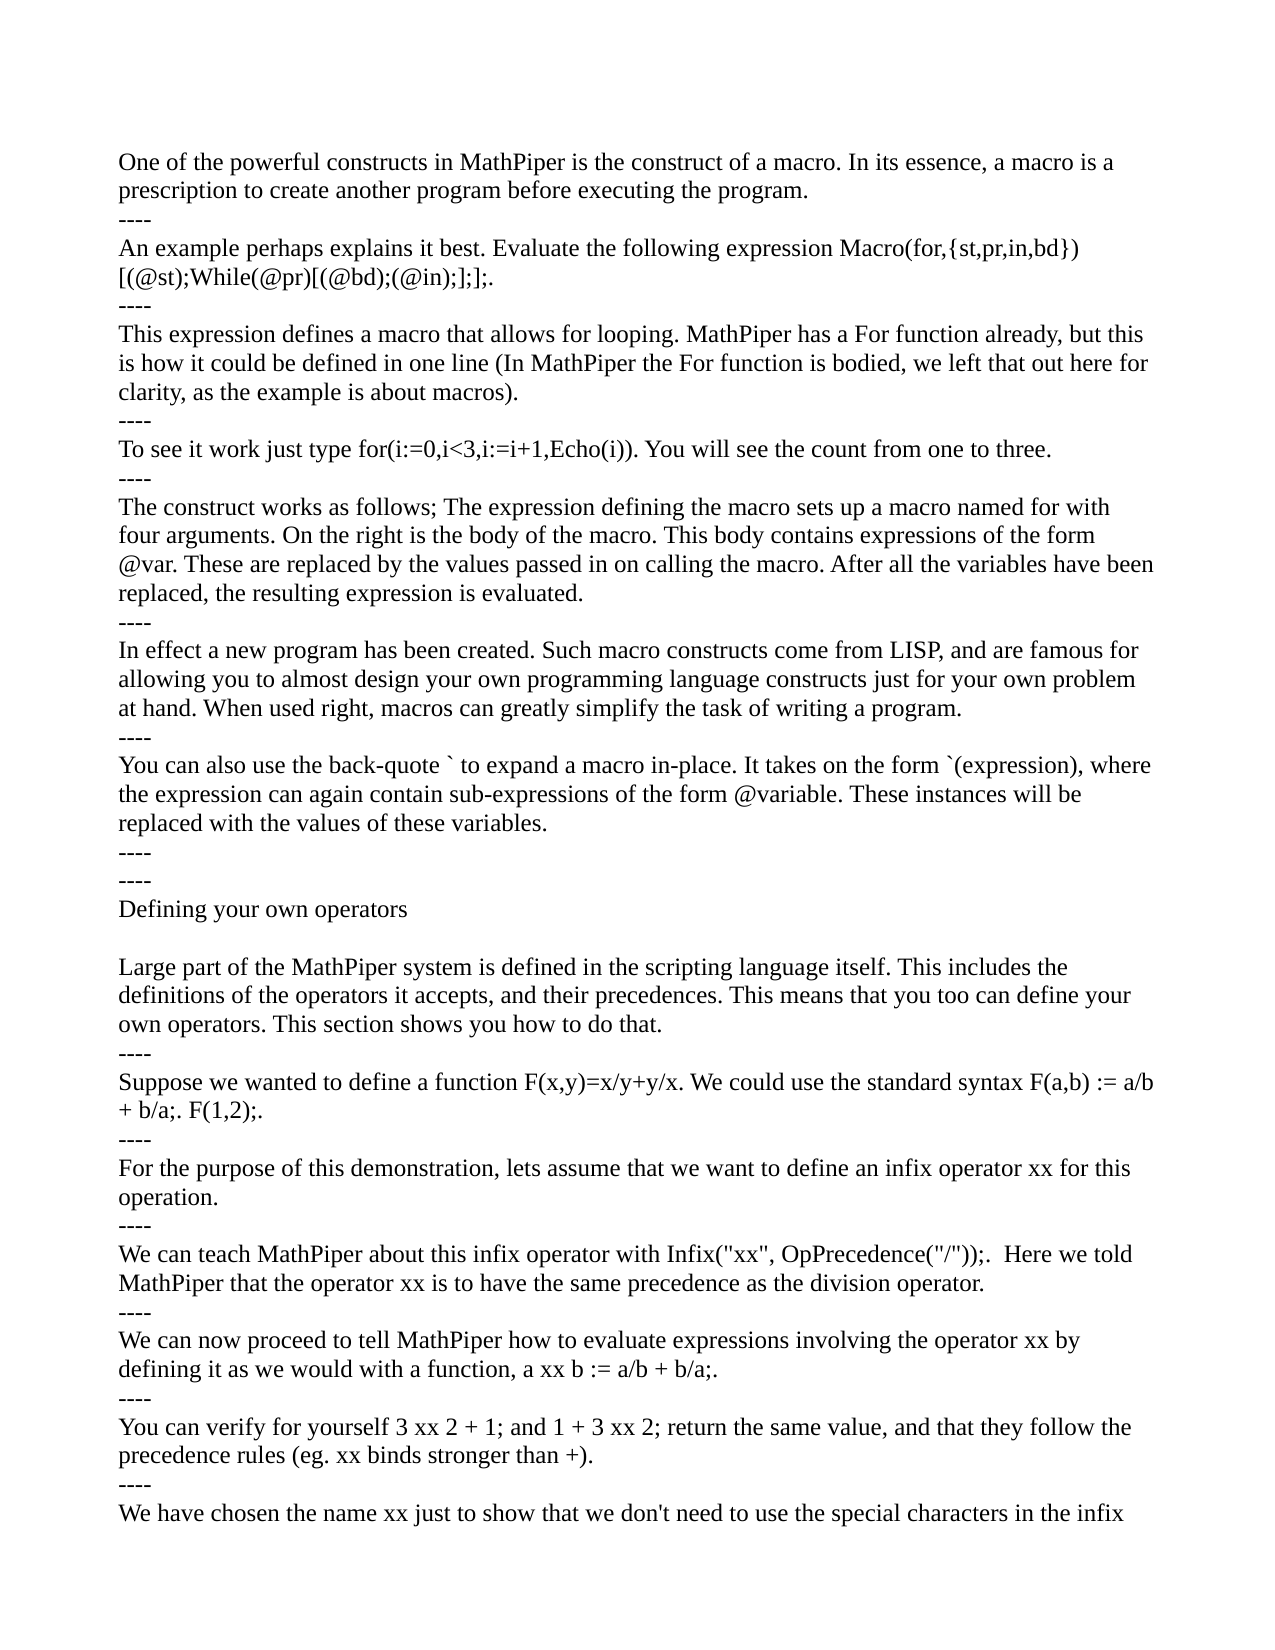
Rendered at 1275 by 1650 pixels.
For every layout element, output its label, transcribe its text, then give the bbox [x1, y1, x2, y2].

text ---- [118, 204, 1157, 233]
text We can now proceed to tell MathPiper how to evaluate expressions involving the operator xx by defining it as we would with a function, a xx b := a/b + b/a;. [118, 1326, 1157, 1383]
text We can teach MathPiper about this infix operator with Infix("xx", OpPrecedence("/"));. Here we told MathPiper that the operator xx is to have the same precedence as the division operator. [118, 1239, 1157, 1297]
text ---- [118, 722, 1157, 751]
text In effect a new program has been created. Such macro constructs come from LISP, and are famous for allowing you to almost design your own programming language constructs just for your own problem at hand. When used right, macros can greatly simplify the task of writing a program. [118, 636, 1157, 722]
text ---- [118, 291, 1157, 319]
text ---- [118, 406, 1157, 434]
text ---- [118, 607, 1157, 636]
text ---- [118, 1297, 1157, 1326]
text ---- [118, 1124, 1157, 1153]
text ---- [118, 463, 1157, 492]
text To see it work just type for(i:=0,i<3,i:=i+1,Echo(i)). You will see the count from one to three. [118, 434, 1157, 463]
text ---- [118, 1469, 1157, 1498]
text This expression defines a macro that allows for looping. MathPiper has a For function already, but this is how it could be defined in one line (In MathPiper the For function is bodied, we left that out here for clarity, as the example is about macros). [118, 319, 1157, 406]
text ---- [118, 837, 1157, 866]
text An example perhaps explains it best. Evaluate the following expression Macro(for,{st,pr,in,bd}) [(@st);While(@pr)[(@bd);(@in);];];. [118, 233, 1157, 291]
text ---- [118, 866, 1157, 894]
text Suppose we wanted to define a function F(x,y)=x/y+y/x. We could use the standard syntax F(a,b) := a/b + b/a;. F(1,2);. [118, 1067, 1157, 1124]
text ---- [118, 1211, 1157, 1239]
text We have chosen the name xx just to show that we don't need to use the special characters in the infix [118, 1498, 1157, 1527]
text Defining your own operators [118, 894, 1157, 923]
text For the purpose of this demonstration, lets assume that we want to define an infix operator xx for this operation. [118, 1153, 1157, 1211]
text Large part of the MathPiper system is defined in the scripting language itself. This includes the definitions of the operators it accepts, and their precedences. This means that you too can define your own operators. This section shows you how to do that. [118, 952, 1157, 1038]
text You can verify for yourself 3 xx 2 + 1; and 1 + 3 xx 2; return the same value, and that they follow the precedence rules (eg. xx binds stronger than +). [118, 1412, 1157, 1469]
text You can also use the back-quote ` to expand a macro in-place. It takes on the form `(expression), where the expression can again contain sub-expressions of the form @variable. These instances will be replaced with the values of these variables. [118, 751, 1157, 837]
text The construct works as follows; The expression defining the macro sets up a macro named for with four arguments. On the right is the body of the macro. This body contains expressions of the form @var. These are replaced by the values passed in on calling the macro. After all the variables have been replaced, the resulting expression is evaluated. [118, 492, 1157, 607]
text ---- [118, 1383, 1157, 1412]
text ---- [118, 1038, 1157, 1067]
text One of the powerful constructs in MathPiper is the construct of a macro. In its essence, a macro is a prescription to create another program before executing the program. [118, 147, 1157, 204]
